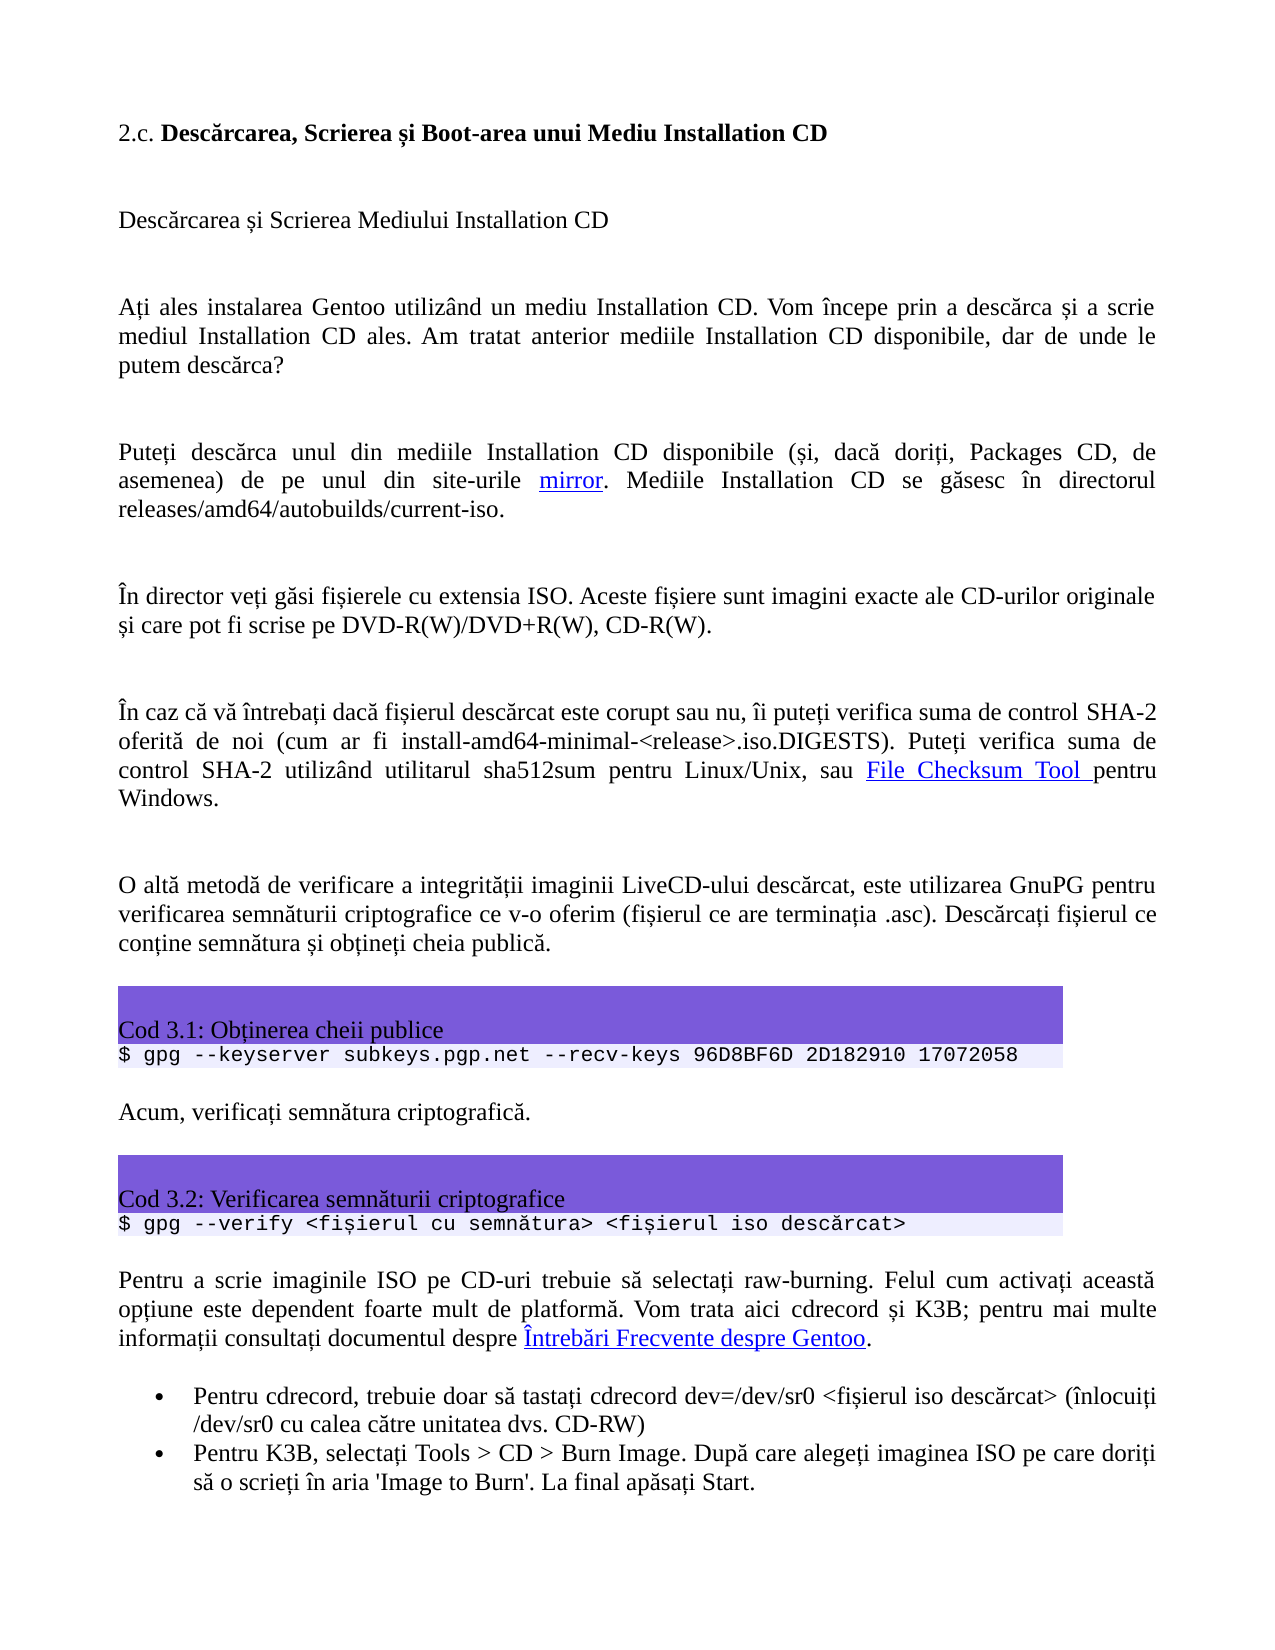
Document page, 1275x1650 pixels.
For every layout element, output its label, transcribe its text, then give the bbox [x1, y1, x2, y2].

text Ați ales instalarea Gentoo utilizând un mediu Installation CD. Vom începe prin a descărca și a scrie mediul Installation CD ales. Am tratat anterior mediile Installation CD disponibile, dar de unde le putem descărca? [118, 292, 1157, 378]
text O altă metodă de verificare a integrității imaginii LiveCD-ului descărcat, este utilizarea GnuPG pentru verificarea semnăturii criptografice ce v-o oferim (fișierul ce are terminația .asc). Descărcați fișierul ce conține semnătura și obțineți cheia publică. [118, 871, 1157, 957]
list Pentru cdrecord, trebuie doar să tastați cdrecord dev=/dev/sr0 <fișierul iso descărcat> (înlocuiți /dev/sr0 cu calea către unitatea dvs. CD-RW) [156, 1381, 1157, 1438]
text Pentru a scrie imaginile ISO pe CD-uri trebuie să selectați raw-burning. Felul cum activați această opțiune este dependent foarte mult de platformă. Vom trata aici cdrecord și K3B; pentru mai multe informații consultați documentul despre Întrebări Frecvente despre Gentoo. [118, 1265, 1157, 1352]
text Descărcarea și Scrierea Mediului Installation CD [118, 205, 1157, 234]
table_header Cod 3.2: Verificarea semnăturii criptografice [118, 1155, 1063, 1213]
table_cell $ gpg --verify <fișierul cu semnătura> <fișierul iso descărcat> [118, 1213, 1063, 1236]
text Acum, verificați semnătura criptografică. [118, 1097, 1157, 1126]
table_cell $ gpg --keyserver subkeys.pgp.net --recv-keys 96D8BF6D 2D182910 17072058 [118, 1044, 1063, 1068]
text În caz că vă întrebați dacă fișierul descărcat este corupt sau nu, îi puteți verifica suma de control SHA-2 oferită de noi (cum ar fi install-amd64-minimal-<release>.iso.DIGESTS). Puteți verifica suma de control SHA-2 utilizând utilitarul sha512sum pentru Linux/Unix, sau File Checksum Tool pentru Windows. [118, 697, 1157, 812]
text În director veți găsi fișierele cu extensia ISO. Aceste fișiere sunt imagini exacte ale CD-urilor originale și care pot fi scrise pe DVD-R(W)/DVD+R(W), CD-R(W). [118, 581, 1157, 639]
table_header Cod 3.1: Obținerea cheii publice [118, 986, 1063, 1044]
text Puteți descărca unul din mediile Installation CD disponibile (și, dacă doriți, Packages CD, de asemenea) de pe unul din site-urile mirror. Mediile Installation CD se găsesc în directorul releases/amd64/autobuilds/current-iso. [118, 437, 1157, 523]
text 2.c. Descărcarea, Scrierea și Boot-area unui Mediu Installation CD [118, 118, 1157, 147]
list Pentru K3B, selectați Tools > CD > Burn Image. După care alegeți imaginea ISO pe care doriți să o scrieți în aria 'Image to Burn'. La final apăsați Start. [156, 1438, 1157, 1496]
